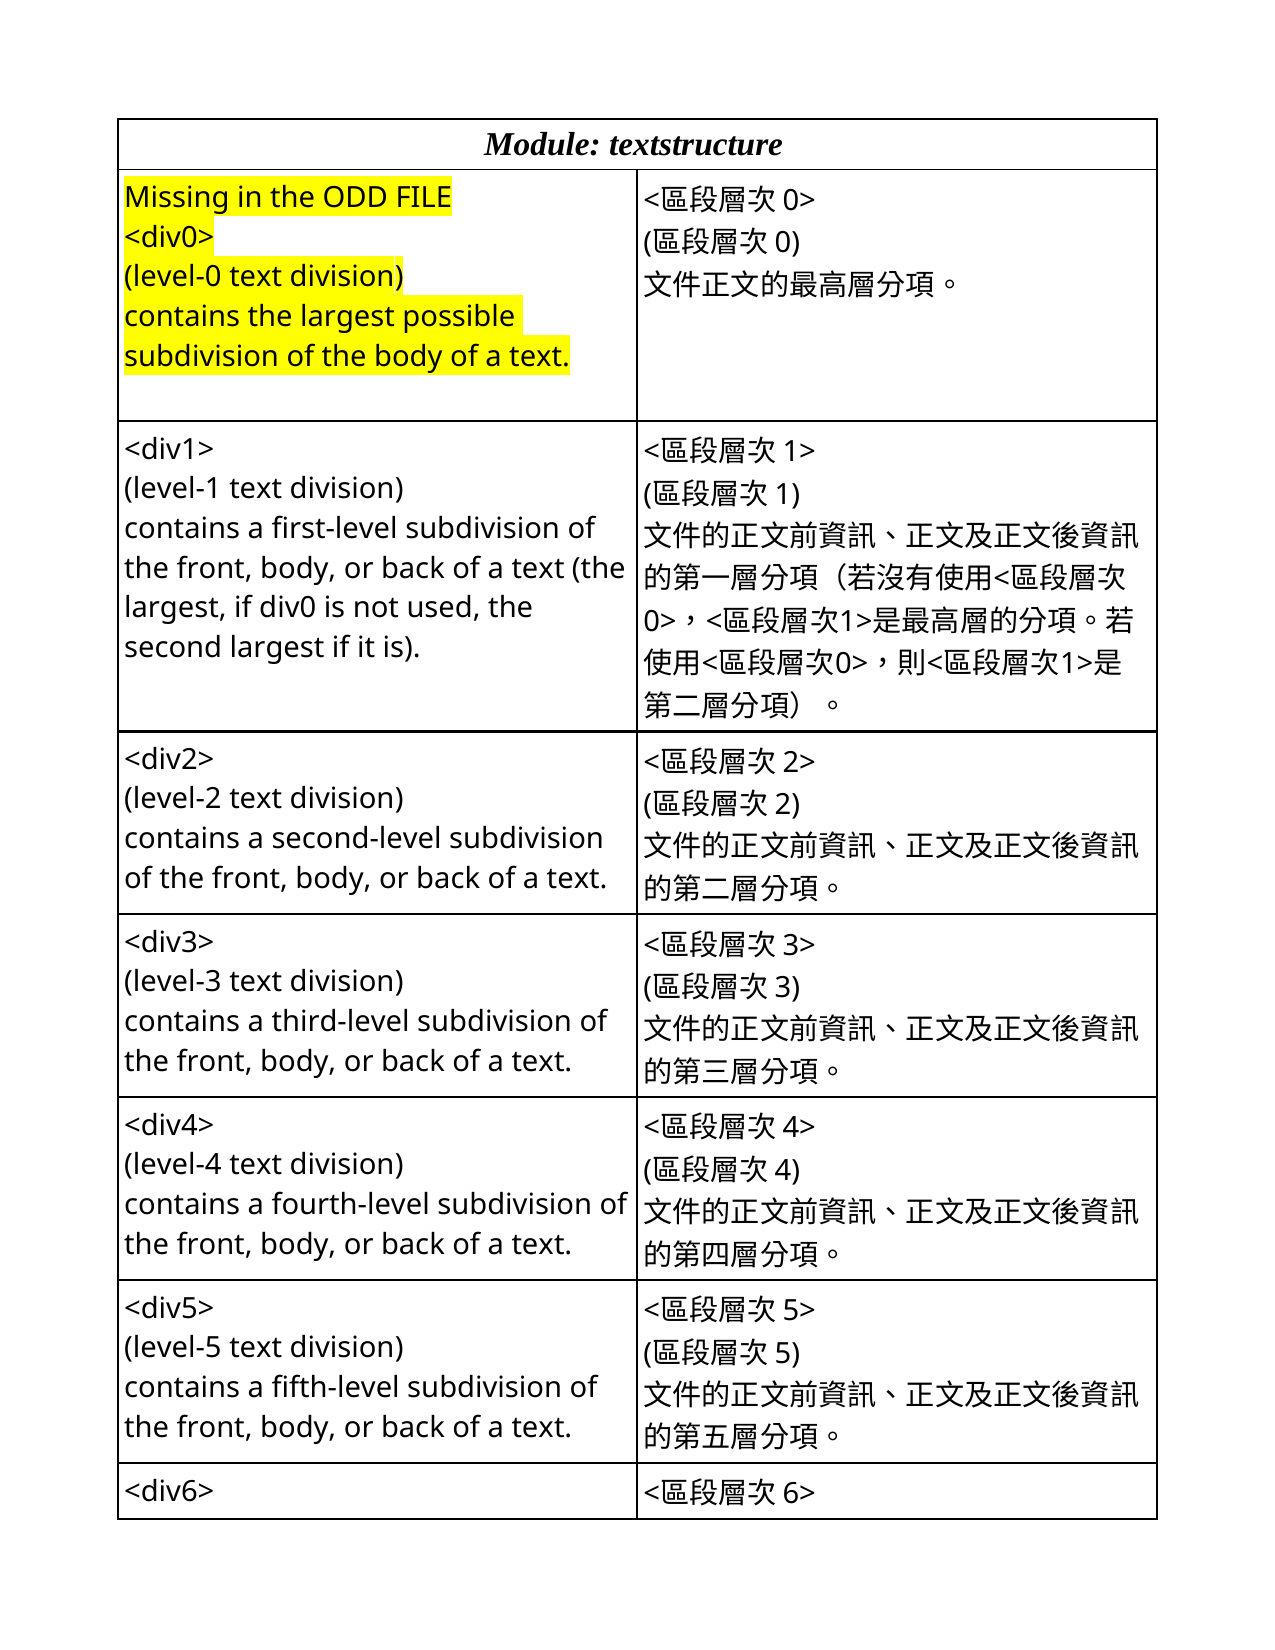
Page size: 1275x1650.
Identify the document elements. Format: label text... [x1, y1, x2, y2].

table_cell <區段層次0> (區段層次0) 文件正文的最高層分項。 [638, 170, 1156, 420]
table_cell Missing in the ODD FILE <div0> (level-0 text division) contains the largest possible subdivision of the body of a text. [119, 170, 636, 420]
table_cell <div5> (level-5 text division) contains a fifth-level subdivision of the front, body, or back of a text. [119, 1281, 636, 1462]
table_header Module: textstructure [119, 120, 1156, 168]
table_cell <區段層次2> (區段層次2) 文件的正文前資訊、正文及正文後資訊的第二層分項。 [638, 733, 1156, 913]
table_cell <區段層次4> (區段層次4) 文件的正文前資訊、正文及正文後資訊的第四層分項。 [638, 1098, 1156, 1279]
table_cell <div6> [119, 1464, 636, 1518]
table_cell <div2> (level-2 text division) contains a second-level subdivision of the front, body, or back of a text. [119, 733, 636, 913]
table_cell <區段層次1> (區段層次1) 文件的正文前資訊、正文及正文後資訊的第一層分項（若沒有使用<區段層次0>，<區段層次1>是最高層的分項。若使用<區段層次0>，則<區段層次1>是第二層分項）。 [638, 422, 1156, 730]
table_cell <div4> (level-4 text division) contains a fourth-level subdivision of the front, body, or back of a text. [119, 1098, 636, 1279]
table_cell <區段層次3> (區段層次3) 文件的正文前資訊、正文及正文後資訊的第三層分項。 [638, 915, 1156, 1096]
table_cell <區段層次6> [638, 1464, 1156, 1518]
table_cell <div1> (level-1 text division) contains a first-level subdivision of the front, body, or back of a text (the largest, if div0 is not used, the second largest if it is). [119, 422, 636, 730]
table_cell <區段層次5> (區段層次5) 文件的正文前資訊、正文及正文後資訊的第五層分項。 [638, 1281, 1156, 1462]
table_cell <div3> (level-3 text division) contains a third-level subdivision of the front, body, or back of a text. [119, 915, 636, 1096]
